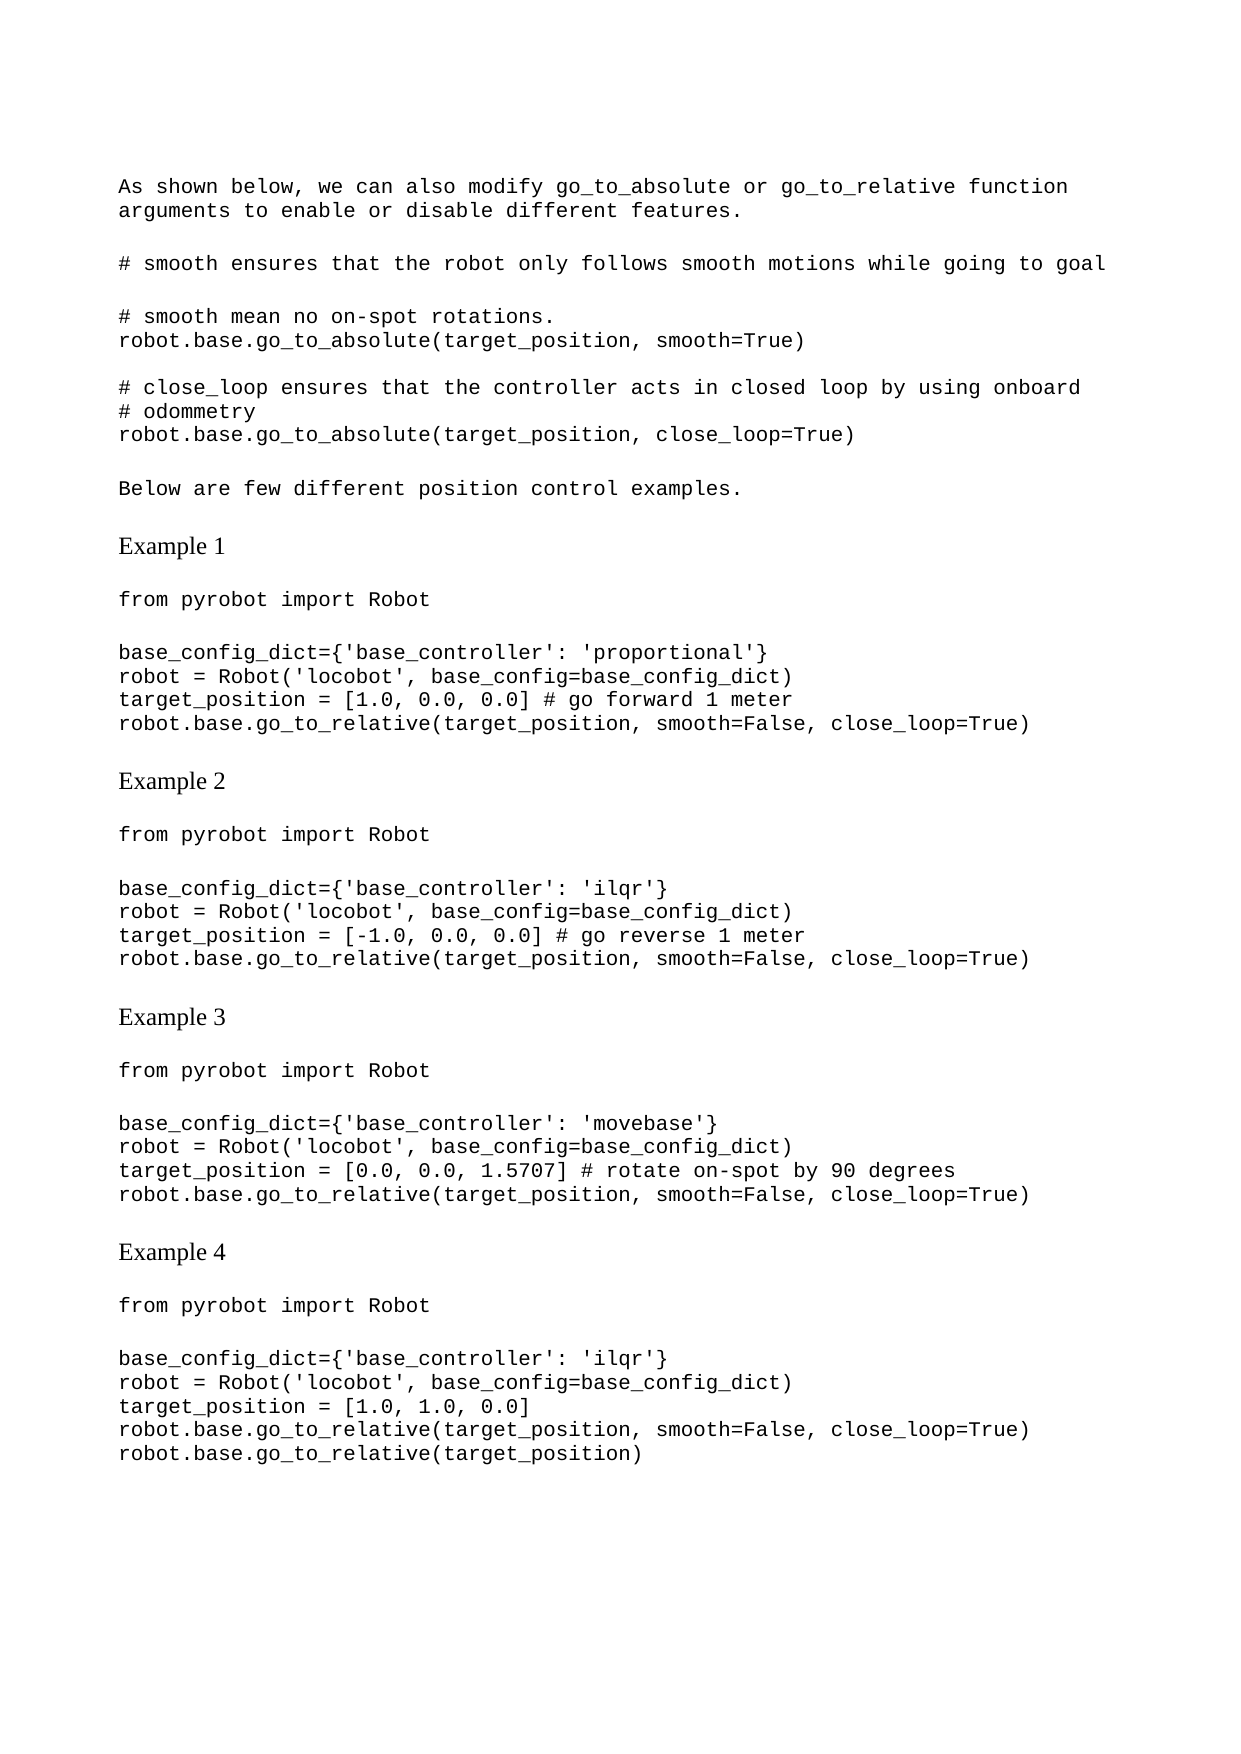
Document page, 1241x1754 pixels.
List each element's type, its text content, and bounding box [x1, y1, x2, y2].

text # close_loop ensures that the controller acts in closed loop by using onboard [118, 377, 1122, 401]
text robot.base.go_to_relative(target_position, smooth=False, close_loop=True) [118, 1184, 1122, 1207]
text from pyrobot import Robot [118, 824, 1122, 848]
text # odommetry [118, 401, 1122, 424]
text robot.base.go_to_relative(target_position, smooth=False, close_loop=True) [118, 713, 1122, 737]
text robot.base.go_to_relative(target_position, smooth=False, close_loop=True) [118, 1419, 1122, 1443]
text from pyrobot import Robot [118, 1060, 1122, 1083]
text target_position = [1.0, 0.0, 0.0] # go forward 1 meter [118, 689, 1122, 713]
text from pyrobot import Robot [118, 1295, 1122, 1319]
text Example 1 [118, 531, 1122, 559]
text target_position = [1.0, 1.0, 0.0] [118, 1396, 1122, 1419]
text from pyrobot import Robot [118, 589, 1122, 613]
text Example 4 [118, 1237, 1122, 1266]
text base_config_dict={'base_controller': 'ilqr'} [118, 1348, 1122, 1372]
text robot = Robot('locobot', base_config=base_config_dict) [118, 666, 1122, 689]
text As shown below, we can also modify go_to_absolute or go_to_relative function arguments to enable or disable different features. [118, 176, 1122, 224]
text Below are few different position control examples. [118, 478, 1122, 501]
text # smooth mean no on-spot rotations. [118, 306, 1122, 330]
text robot.base.go_to_absolute(target_position, smooth=True) [118, 330, 1122, 353]
text target_position = [0.0, 0.0, 1.5707] # rotate on-spot by 90 degrees [118, 1160, 1122, 1184]
text Example 3 [118, 1002, 1122, 1030]
text robot.base.go_to_absolute(target_position, close_loop=True) [118, 424, 1122, 448]
text robot = Robot('locobot', base_config=base_config_dict) [118, 1137, 1122, 1160]
text base_config_dict={'base_controller': 'movebase'} [118, 1113, 1122, 1137]
text robot.base.go_to_relative(target_position, smooth=False, close_loop=True) [118, 948, 1122, 972]
text robot.base.go_to_relative(target_position) [118, 1443, 1122, 1467]
text base_config_dict={'base_controller': 'ilqr'} [118, 877, 1122, 901]
text robot = Robot('locobot', base_config=base_config_dict) [118, 1372, 1122, 1396]
text base_config_dict={'base_controller': 'proportional'} [118, 642, 1122, 666]
text # smooth ensures that the robot only follows smooth motions while going to goal [118, 253, 1122, 277]
text robot = Robot('locobot', base_config=base_config_dict) [118, 901, 1122, 925]
text target_position = [-1.0, 0.0, 0.0] # go reverse 1 meter [118, 925, 1122, 948]
text Example 2 [118, 766, 1122, 795]
